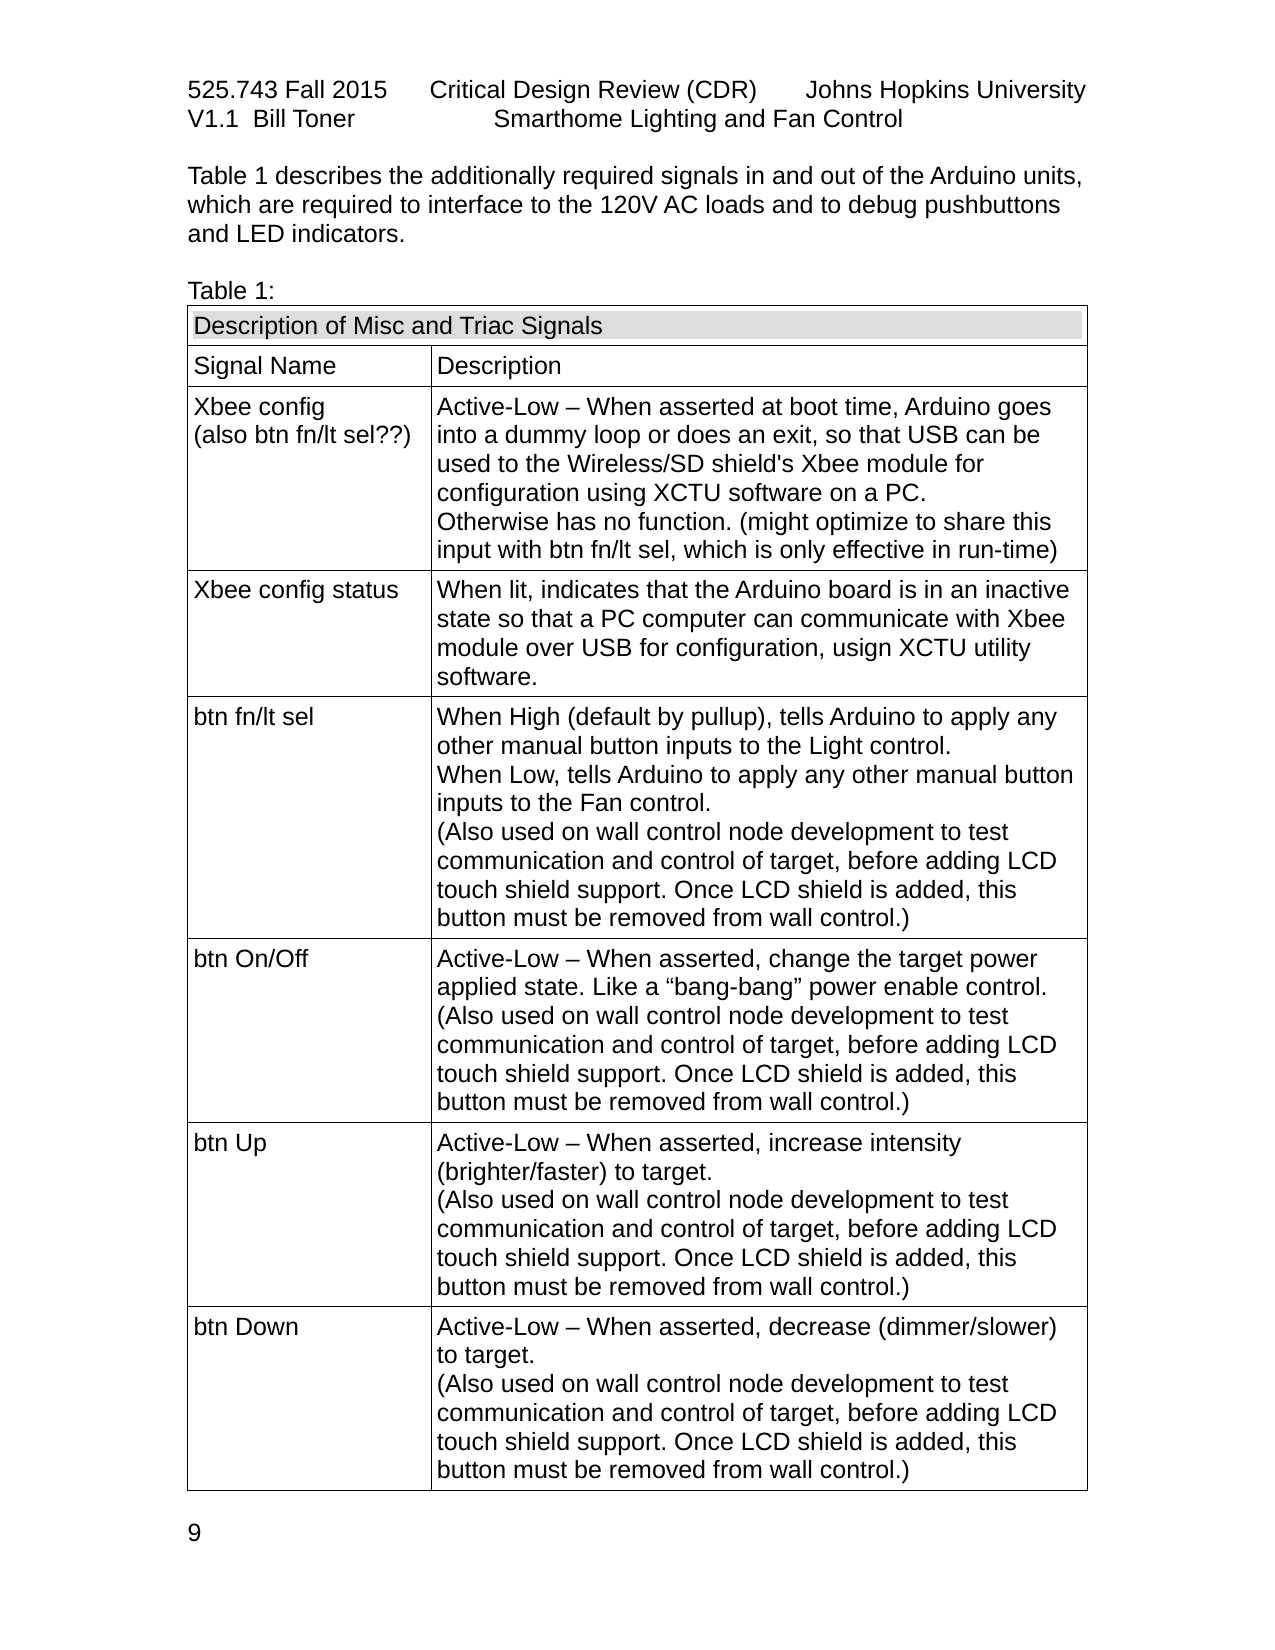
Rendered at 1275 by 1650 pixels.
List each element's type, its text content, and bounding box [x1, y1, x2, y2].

table_cell btn fn/lt sel [188, 697, 431, 938]
text Table 1 describes the additionally required signals in and out of the Arduino units, which are required to interface to the 120V AC loads and to debug pushbuttons and LED indicators. [187, 161, 1087, 247]
table_cell Xbee config (also btn fn/lt sel??) [188, 387, 431, 570]
table_cell btn On/Off [188, 939, 431, 1122]
table_cell Active-Low – When asserted at boot time, Arduino goes into a dummy loop or does an exit, so that USB can be used to the Wireless/SD shield's Xbee module for configuration using XCTU software on a PC. Otherwise has no function. (might optimize to share this input with btn fn/lt sel, which is only effective in run-time) [432, 387, 1087, 570]
table_cell Signal Name [188, 346, 431, 386]
table_cell btn Up [188, 1123, 431, 1306]
table_cell Xbee config status [188, 571, 431, 696]
table_cell Active-Low – When asserted, change the target power applied state. Like a “bang-bang” power enable control. (Also used on wall control node development to test communication and control of target, before adding LCD touch shield support. Once LCD shield is added, this button must be removed from wall control.) [432, 939, 1087, 1122]
table_cell btn Down [188, 1307, 431, 1490]
table_cell Active-Low – When asserted, increase intensity (brighter/faster) to target. (Also used on wall control node development to test communication and control of target, before adding LCD touch shield support. Once LCD shield is added, this button must be removed from wall control.) [432, 1123, 1087, 1306]
table_cell When High (default by pullup), tells Arduino to apply any other manual button inputs to the Light control. When Low, tells Arduino to apply any other manual button inputs to the Fan control. (Also used on wall control node development to test communication and control of target, before adding LCD touch shield support. Once LCD shield is added, this button must be removed from wall control.) [432, 697, 1087, 938]
table_cell Active-Low – When asserted, decrease (dimmer/slower) to target. (Also used on wall control node development to test communication and control of target, before adding LCD touch shield support. Once LCD shield is added, this button must be removed from wall control.) [432, 1307, 1087, 1490]
table_cell When lit, indicates that the Arduino board is in an inactive state so that a PC computer can communicate with Xbee module over USB for configuration, usign XCTU utility software. [432, 571, 1087, 696]
table_header Description of Misc and Triac Signals [188, 306, 1087, 345]
text Table 1: [187, 276, 1087, 305]
table_cell Description [432, 346, 1087, 386]
